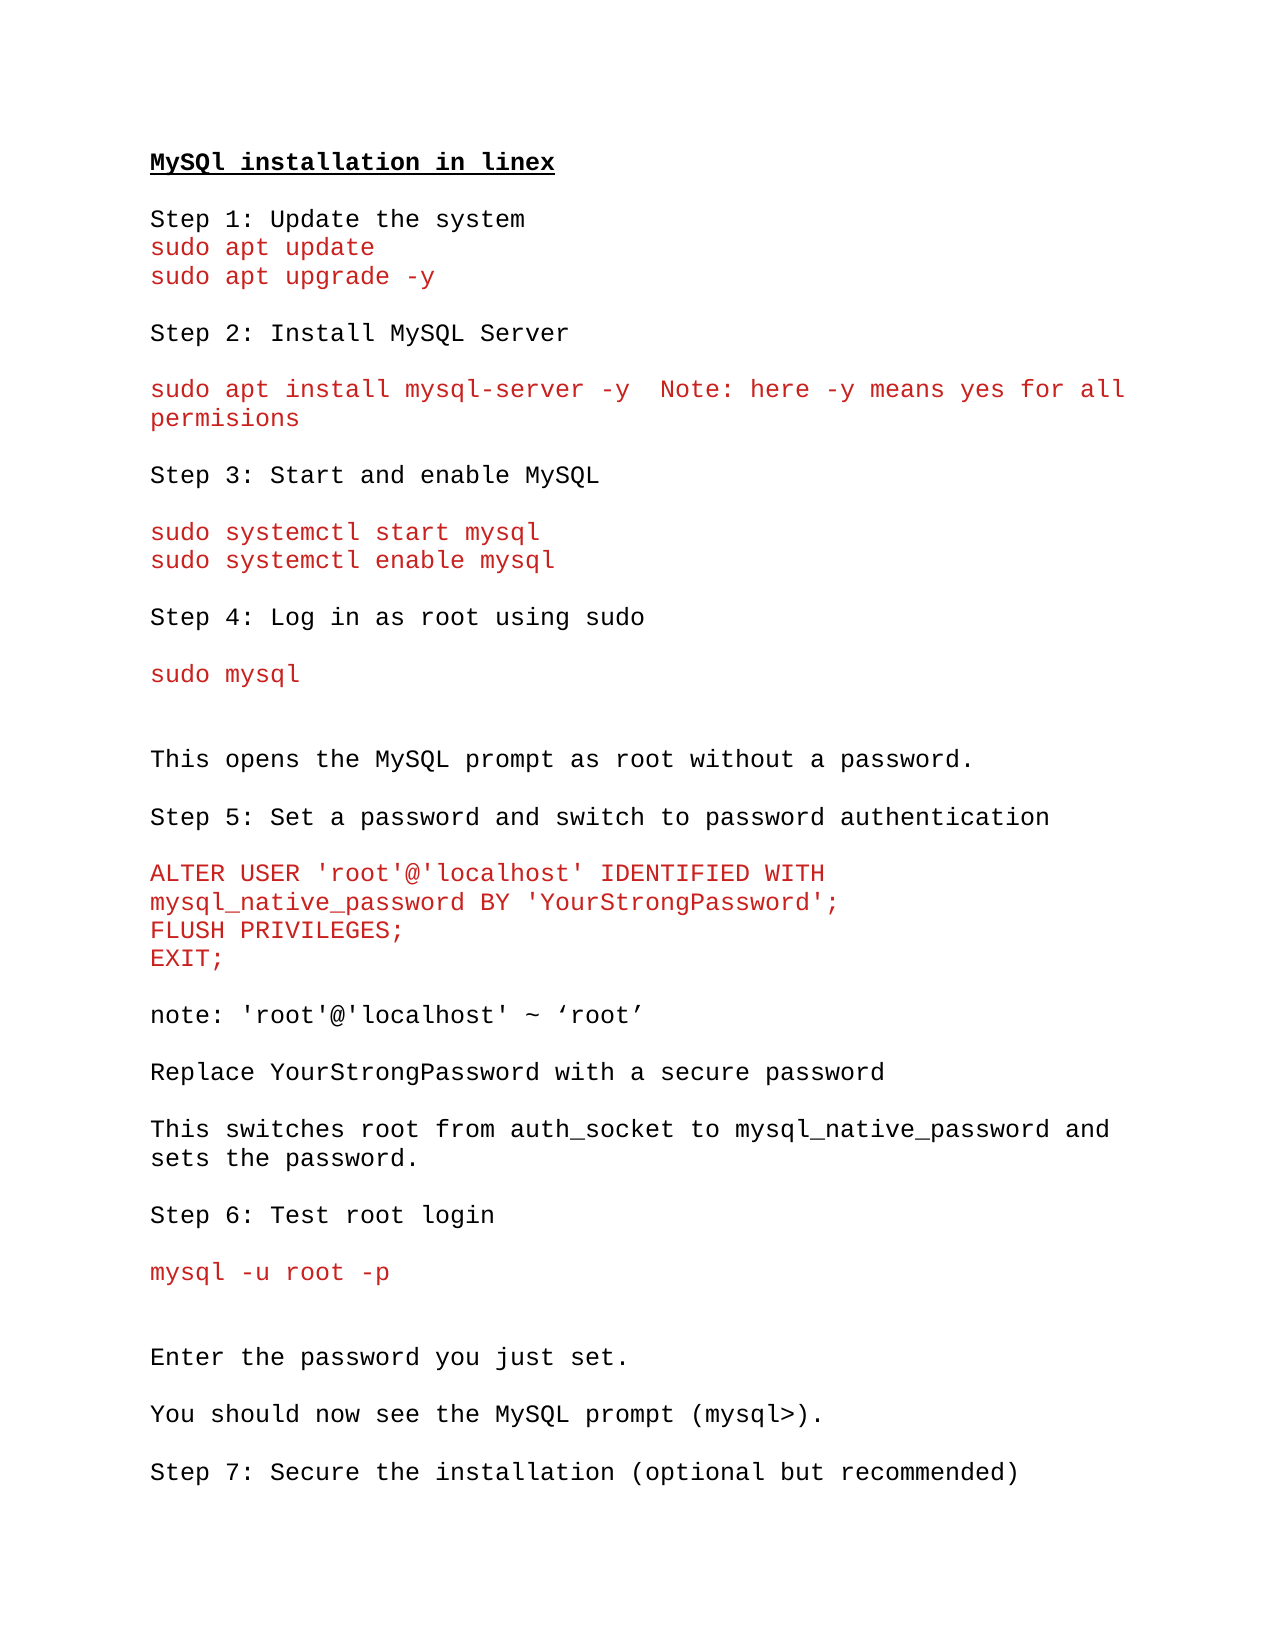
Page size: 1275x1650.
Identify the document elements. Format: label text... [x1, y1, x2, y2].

text Replace YourStrongPassword with a secure password [150, 1060, 1125, 1088]
text sudo systemctl start mysql [150, 519, 1125, 547]
text Step 5: Set a password and switch to password authentication [150, 804, 1125, 832]
text This opens the MySQL prompt as root without a password. [150, 747, 1125, 775]
text Step 7: Secure the installation (optional but recommended) [150, 1459, 1125, 1487]
text mysql -u root -p [150, 1259, 1125, 1287]
text Step 4: Log in as root using sudo [150, 604, 1125, 633]
text ALTER USER 'root'@'localhost' IDENTIFIED WITH mysql_native_password BY 'YourStrongPassword'; [150, 861, 1125, 917]
text Step 2: Install MySQL Server [150, 320, 1125, 349]
text EXIT; [150, 946, 1125, 974]
text Step 6: Test root login [150, 1202, 1125, 1231]
text sudo apt update [150, 235, 1125, 263]
text Enter the password you just set. [150, 1345, 1125, 1373]
text Step 1: Update the system [150, 207, 1125, 235]
text This switches root from auth_socket to mysql_native_password and sets the password. [150, 1117, 1125, 1174]
text FLUSH PRIVILEGES; [150, 917, 1125, 946]
text You should now see the MySQL prompt (mysql>). [150, 1402, 1125, 1430]
text MySQl installation in linex [150, 150, 1125, 178]
text note: 'root'@'localhost' ~ ‘root’ [150, 1003, 1125, 1031]
text sudo apt install mysql-server -y Note: here -y means yes for all permisions [150, 377, 1125, 434]
text sudo systemctl enable mysql [150, 547, 1125, 576]
text sudo mysql [150, 661, 1125, 689]
text sudo apt upgrade -y [150, 263, 1125, 292]
text Step 3: Start and enable MySQL [150, 462, 1125, 491]
